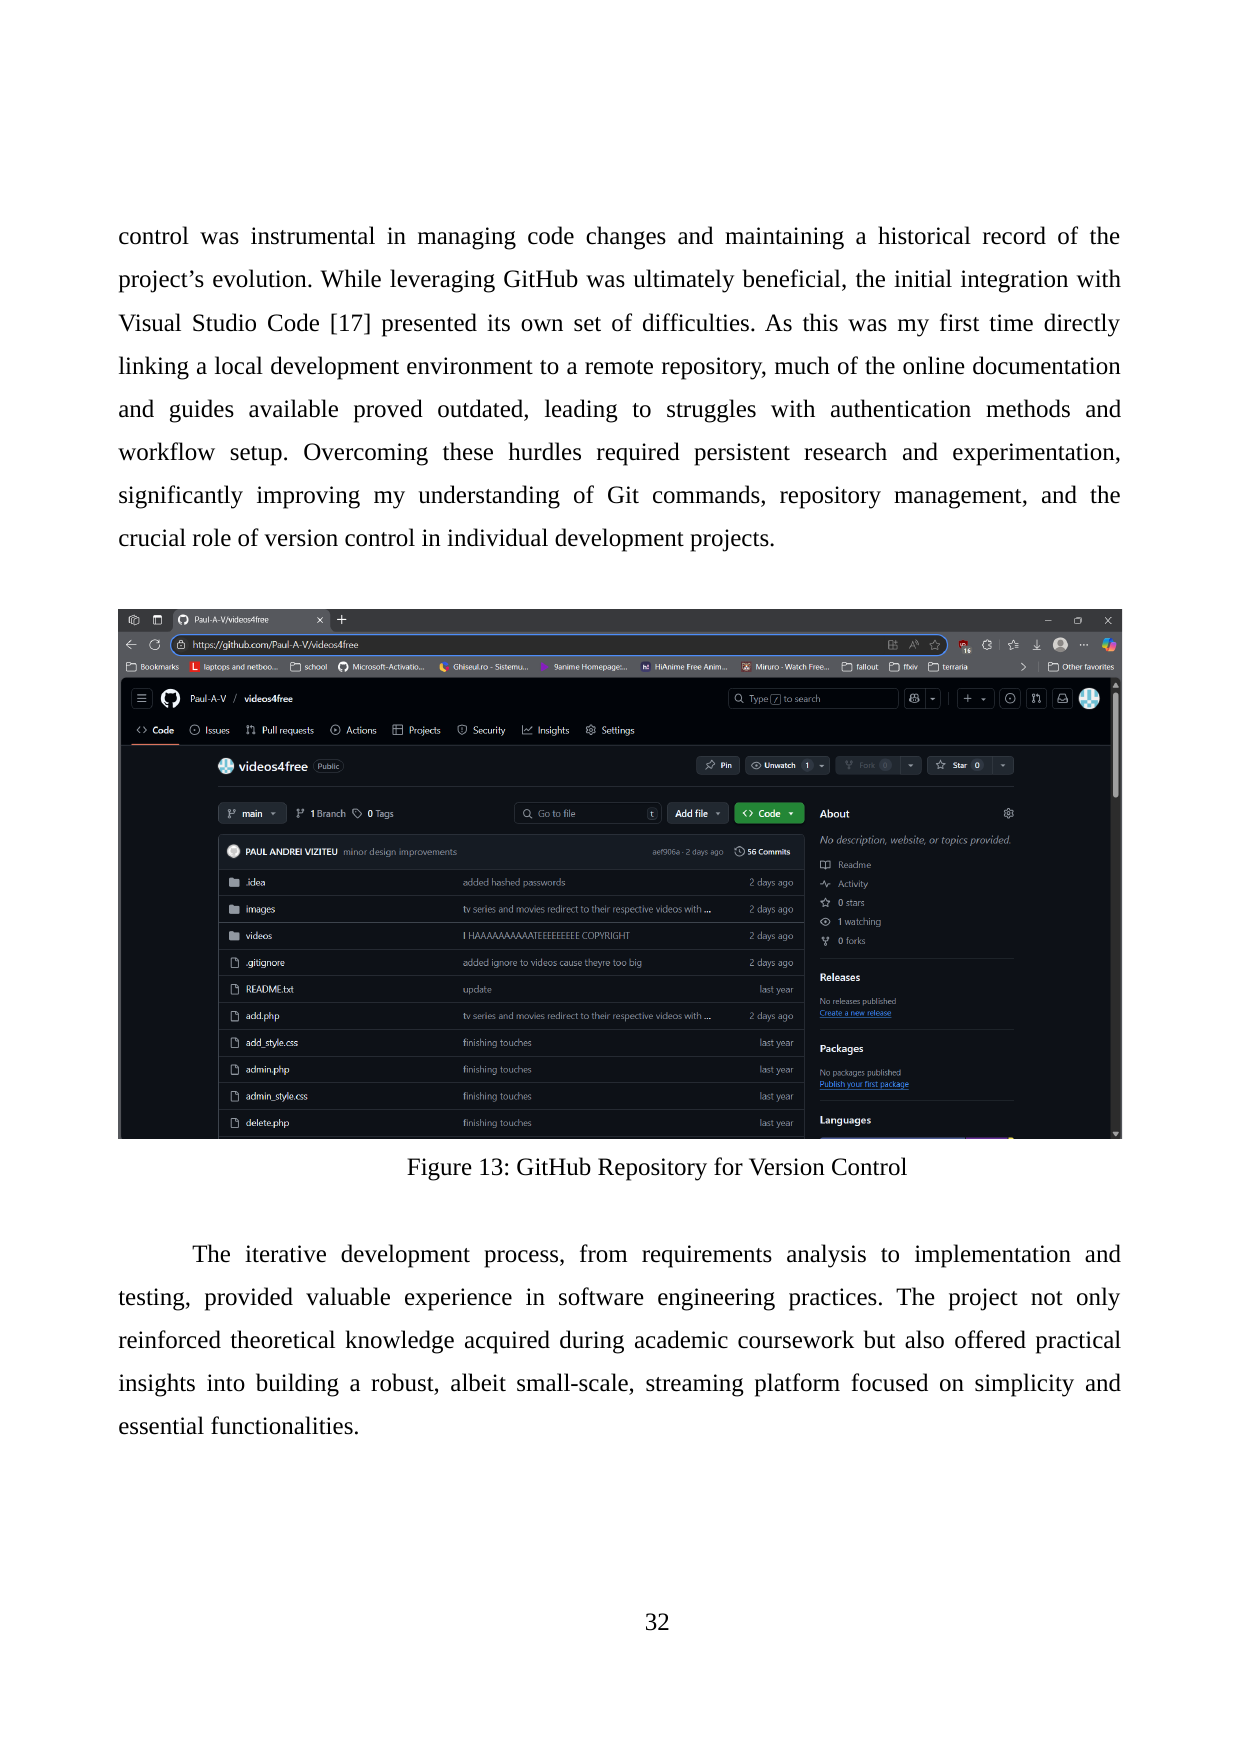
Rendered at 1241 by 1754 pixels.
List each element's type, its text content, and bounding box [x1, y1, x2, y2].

text The iterative development process, from requirements analysis to implementation and testing, provided valuable experience in software engineering practices. The project not only reinforced theoretical knowledge acquired during academic coursework but also offered practical insights into building a robust, albeit small-scale, streaming platform focused on simplicity and essential functionalities. [118, 1239, 1122, 1440]
text Figure 13: GitHub Repository for Version Control [118, 1139, 1122, 1181]
text control was instrumental in managing code changes and maintaining a historical record of the project’s evolution. While leveraging GitHub was ultimately beneficial, the initial integration with Visual Studio Code [17] presented its own set of difficulties. As this was my first time directly linking a local development environment to a remote repository, much of the online documentation and guides available proved outdated, leading to struggles with authentication methods and workflow setup. Overcoming these hurdles required persistent research and experimentation, significantly improving my understanding of Git commands, repository management, and the crucial role of version control in individual development projects. [118, 221, 1122, 552]
picture [118, 609, 1123, 1139]
